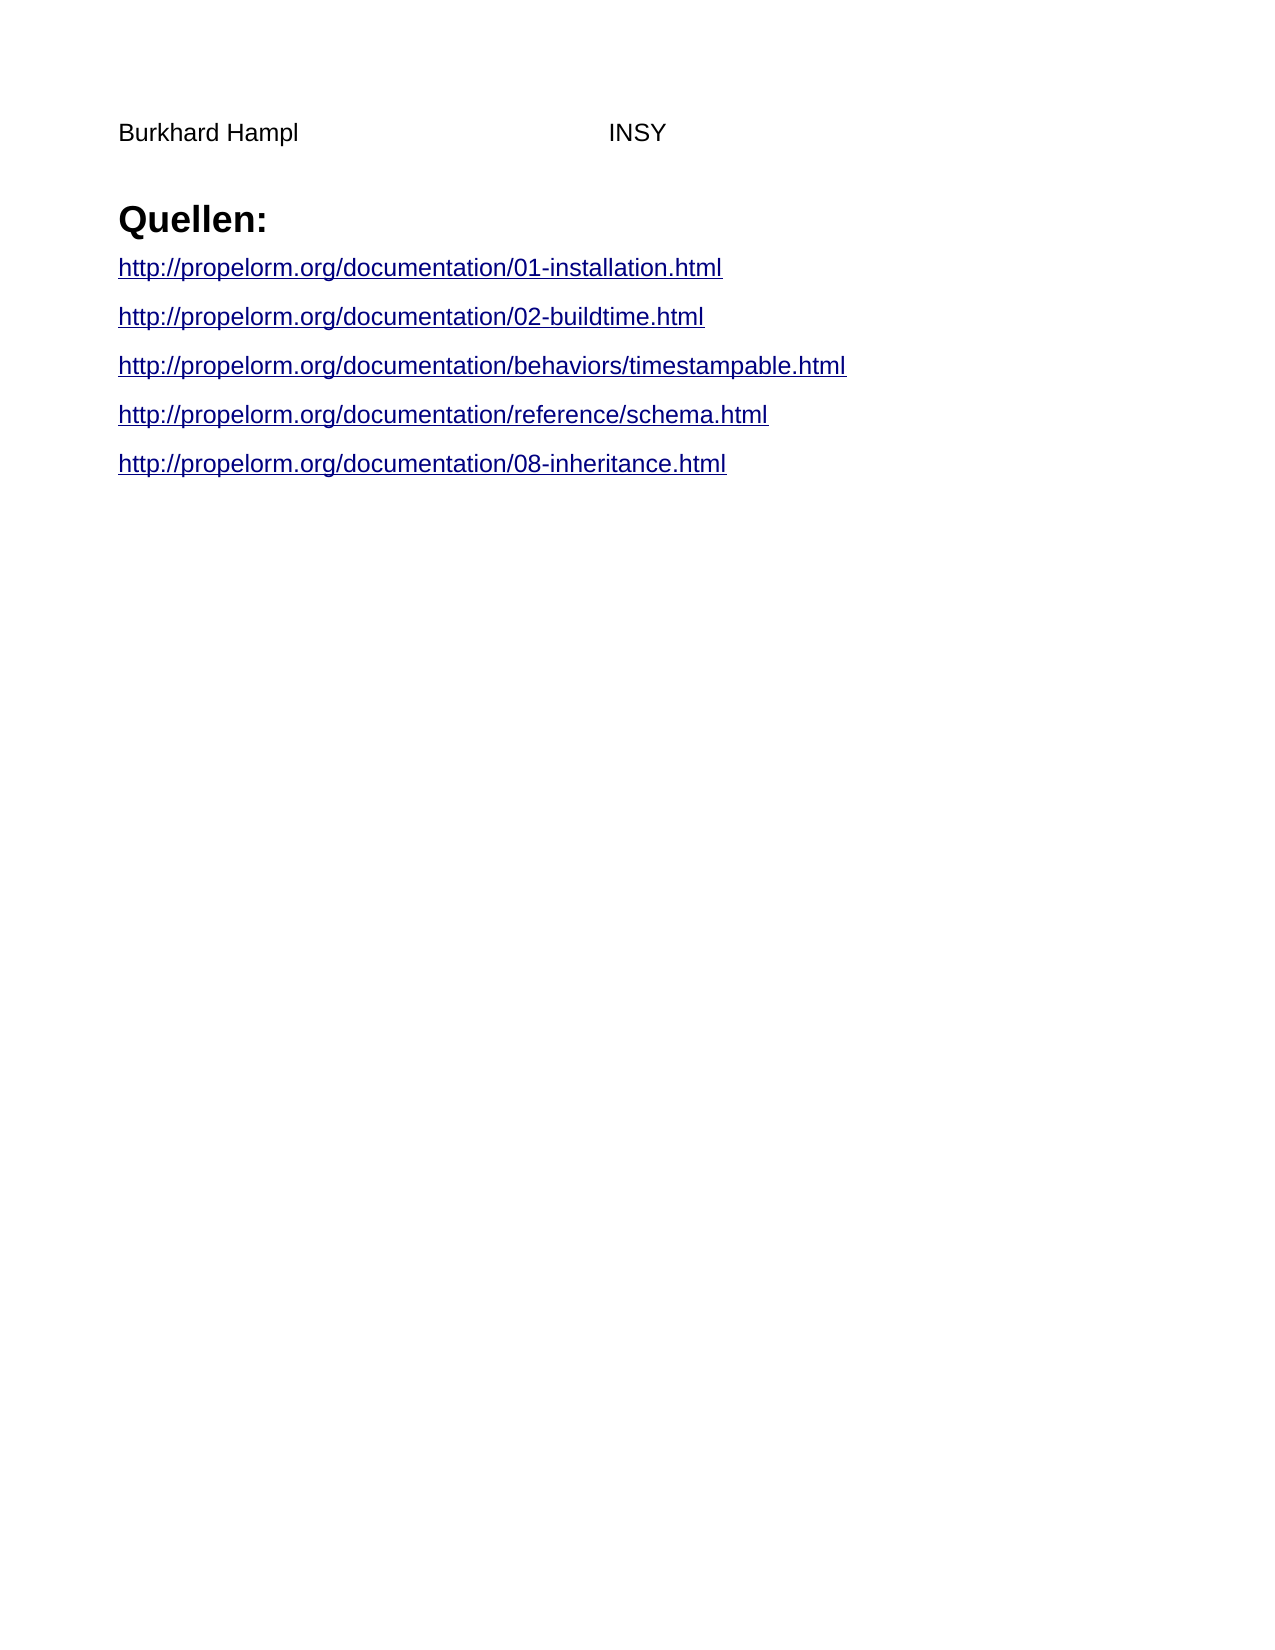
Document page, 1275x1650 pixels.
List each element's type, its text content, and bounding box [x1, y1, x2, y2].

text http://propelorm.org/documentation/02-buildtime.html [118, 302, 1157, 331]
subtitle Quellen: [118, 197, 1157, 240]
text http://propelorm.org/documentation/reference/schema.html [118, 400, 1157, 429]
text http://propelorm.org/documentation/01-installation.html [118, 253, 1157, 282]
text http://propelorm.org/documentation/08-inheritance.html [118, 449, 1157, 478]
text http://propelorm.org/documentation/behaviors/timestampable.html [118, 351, 1157, 380]
